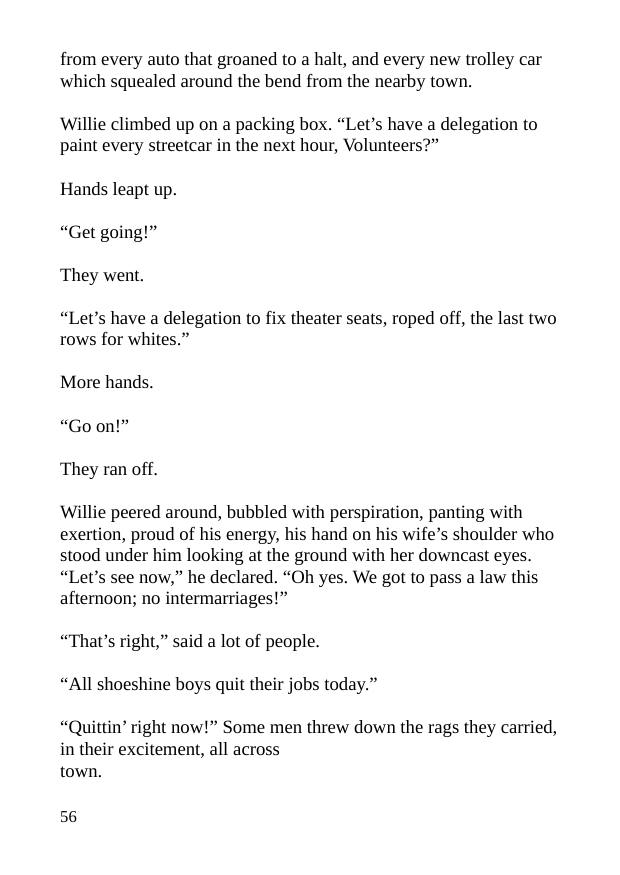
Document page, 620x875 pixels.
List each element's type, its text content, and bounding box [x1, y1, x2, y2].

text from every auto that groaned to a halt, and every new trolley car which squealed around the bend from the nearby town. Willie climbed up on a packing box. “Let’s have a delegation to paint every streetcar in the next hour, Volunteers?” Hands leapt up. “Get going!” They went. “Let’s have a delegation to fix theater seats, roped off, the last two rows for whites.” More hands. “Go on!” They ran off. Willie peered around, bubbled with perspiration, panting with exertion, proud of his energy, his hand on his wife’s shoulder who stood under him looking at the ground with her downcast eyes. “Let’s see now,” he declared. “Oh yes. We got to pass a law this afternoon; no intermarriages!” “That’s right,” said a lot of people. “All shoeshine boys quit their jobs today.” “Quittin’ right now!” Some men threw down the rags they carried, in their excitement, all across town. [60, 48, 571, 781]
